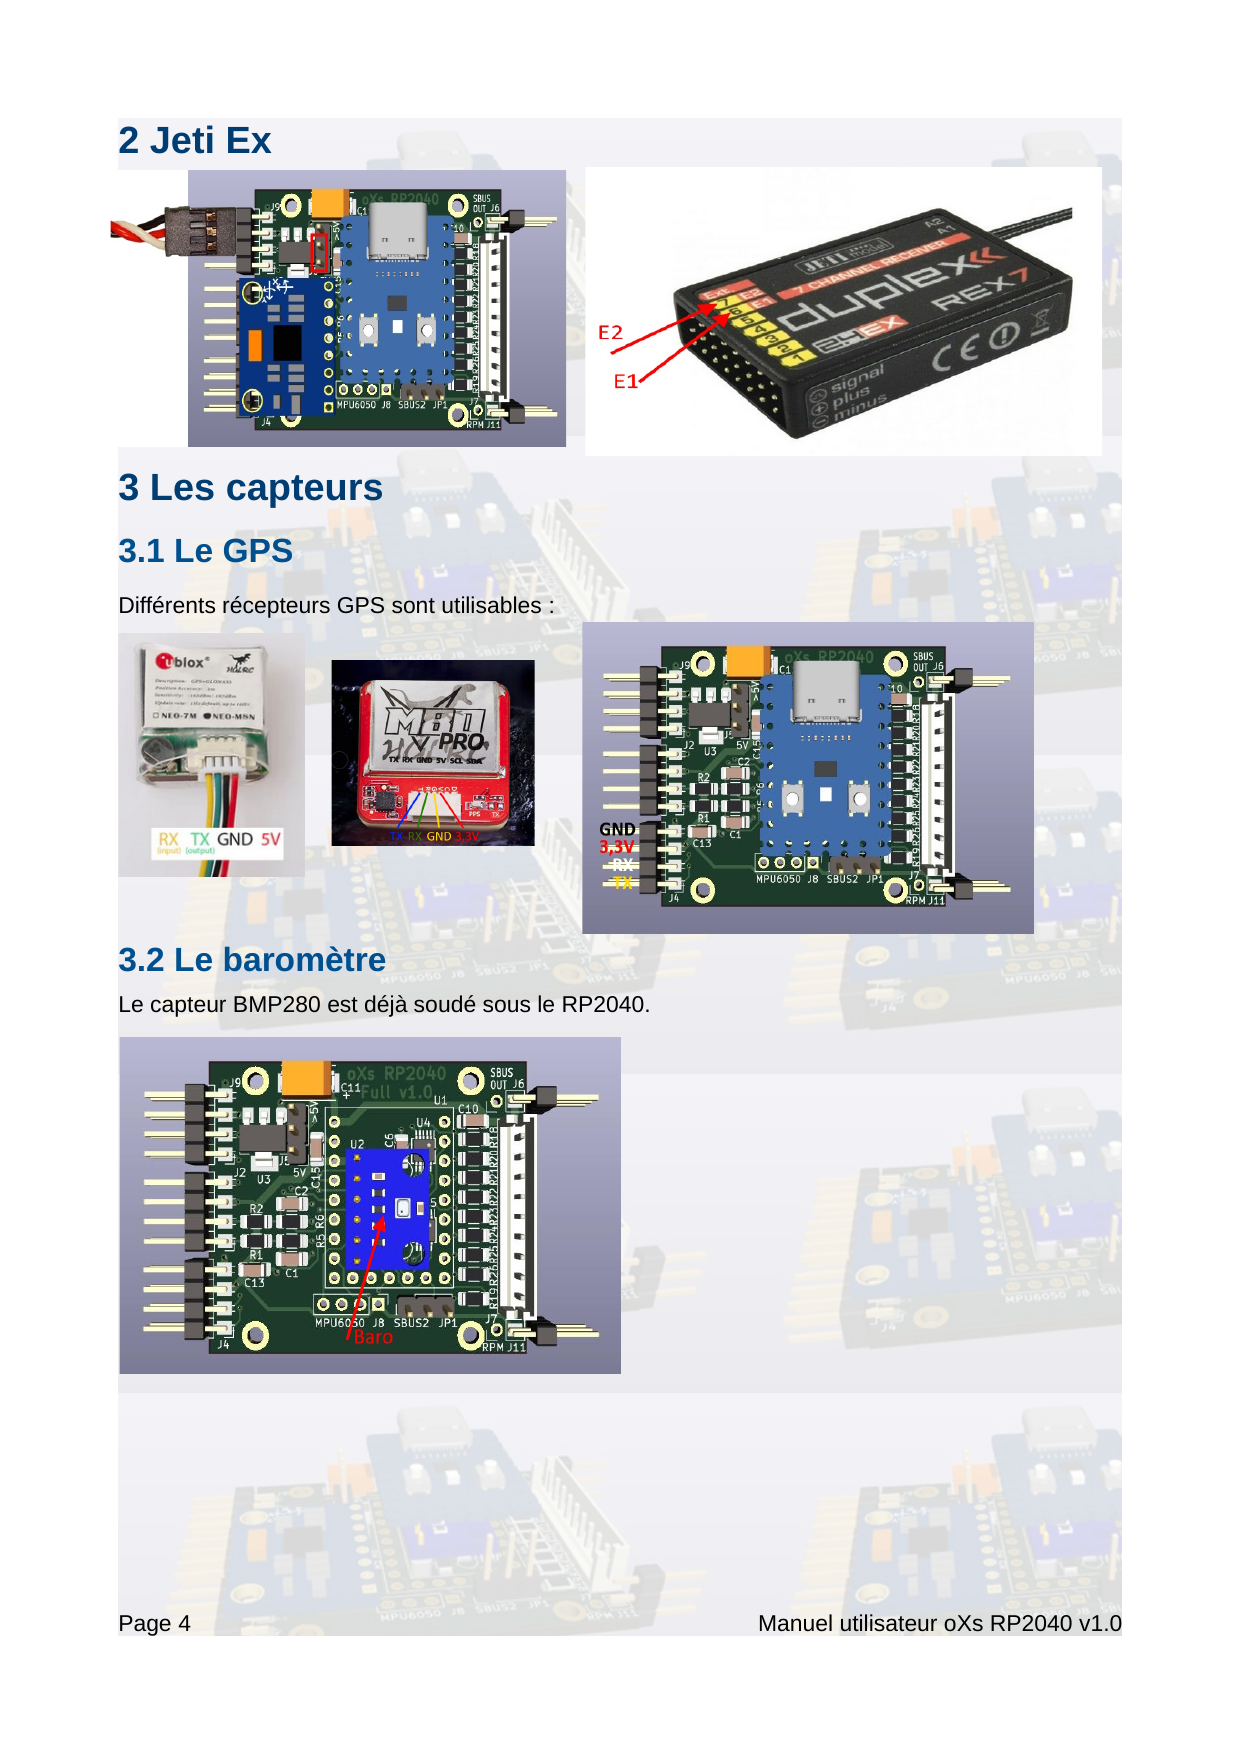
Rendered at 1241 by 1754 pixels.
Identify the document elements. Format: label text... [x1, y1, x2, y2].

text 3.1 Le GPS [118, 531, 1122, 570]
text 3 Les capteurs [118, 174, 1122, 508]
subtitle 3.2 Le baromètre [118, 939, 1122, 978]
text Le capteur BMP280 est déjà soudé sous le RP2040. [118, 991, 1122, 1017]
picture [585, 167, 1103, 456]
text Différents récepteurs GPS sont utilisables : [118, 592, 1122, 619]
picture [582, 622, 1034, 934]
picture [118, 633, 305, 877]
picture [110, 170, 567, 447]
picture [331, 660, 535, 846]
picture [119, 1037, 621, 1374]
subtitle 2 Jeti Ex [118, 118, 1122, 162]
